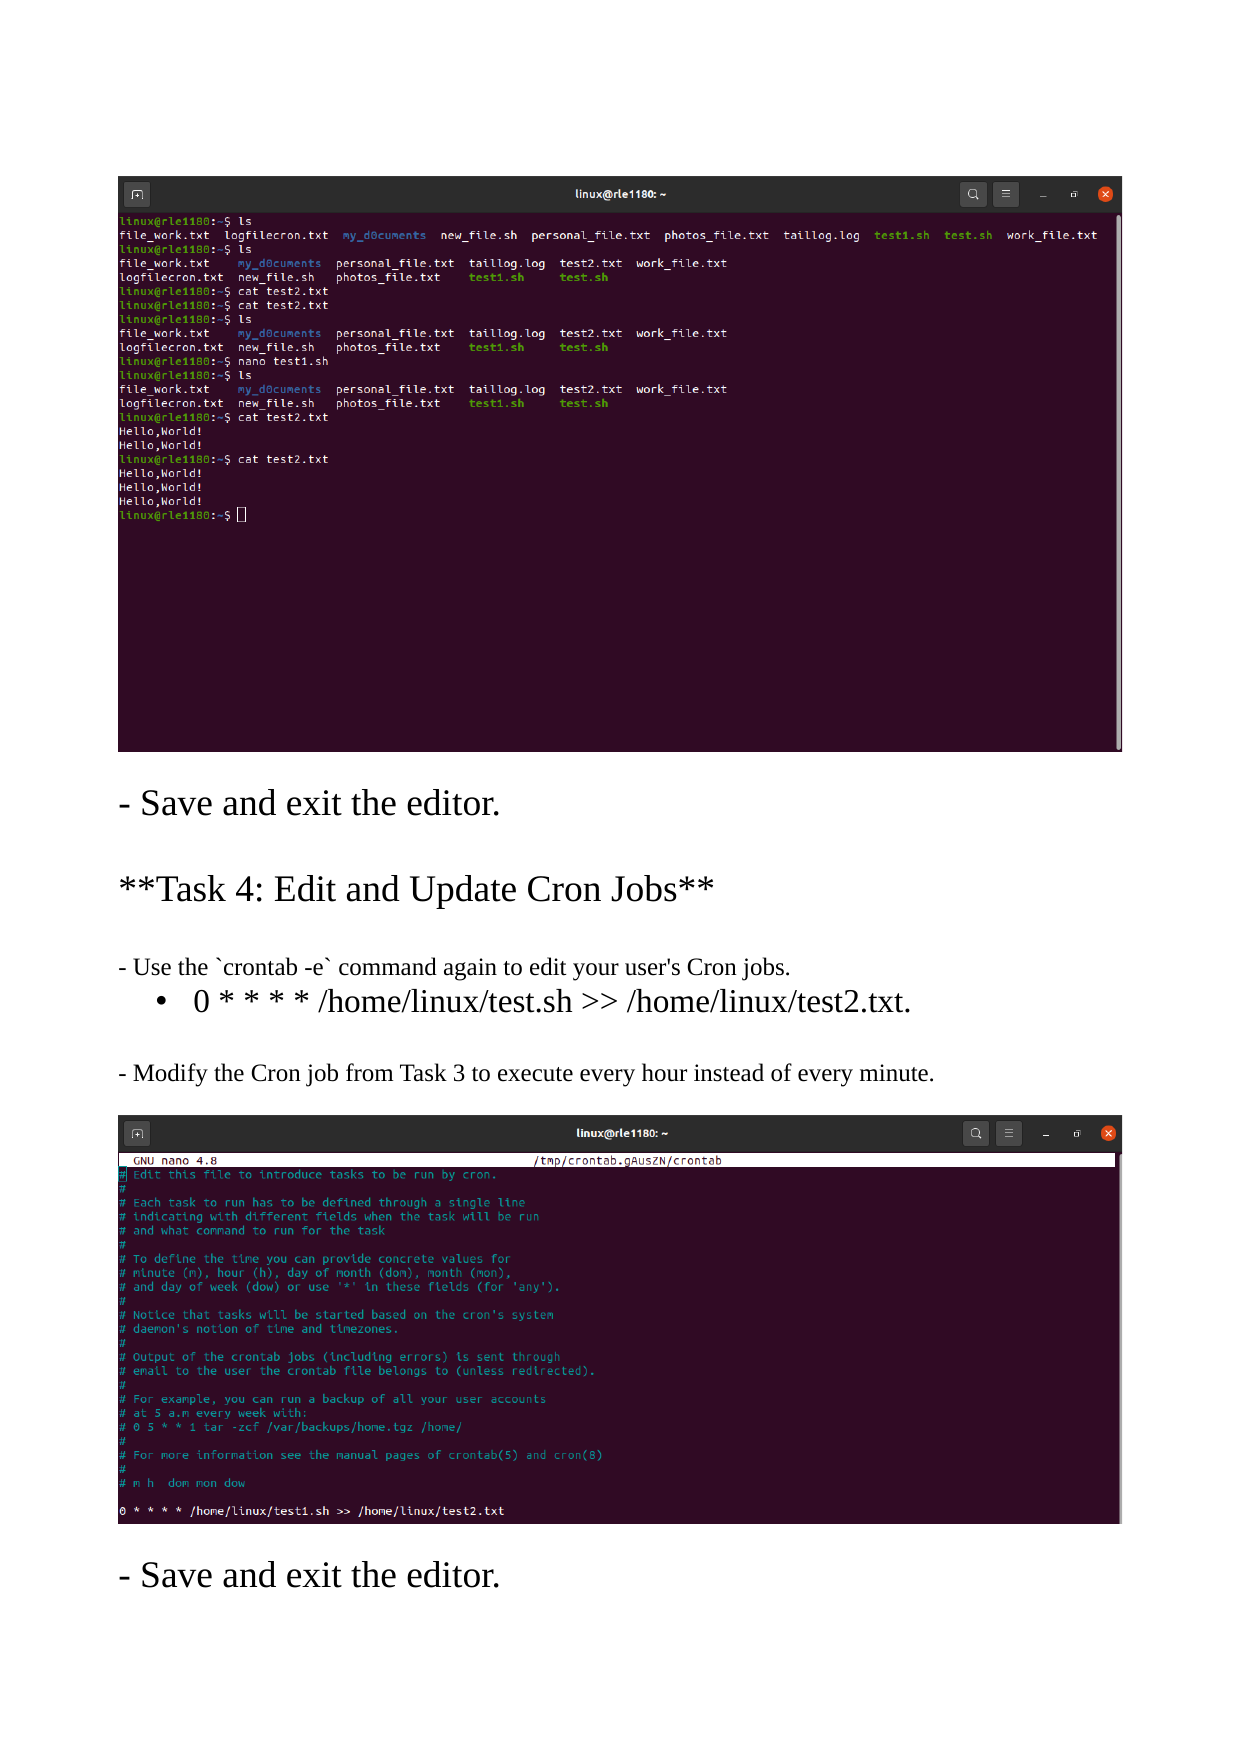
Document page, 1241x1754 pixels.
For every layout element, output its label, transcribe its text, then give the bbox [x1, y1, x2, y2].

text - Use the `crontab -e` command again to edit your user's Cron jobs. [118, 952, 1122, 981]
text - Save and exit the editor. [118, 780, 1122, 823]
picture [118, 176, 1123, 752]
text - Save and exit the editor. [118, 1553, 1122, 1596]
text - Modify the Cron job from Task 3 to execute every hour instead of every minute. [118, 1058, 1122, 1087]
list 0 * * * * /home/linux/test.sh >> /home/linux/test2.txt. [156, 981, 1122, 1019]
text **Task 4: Edit and Update Cron Jobs** [118, 866, 1122, 909]
picture [118, 1115, 1123, 1524]
